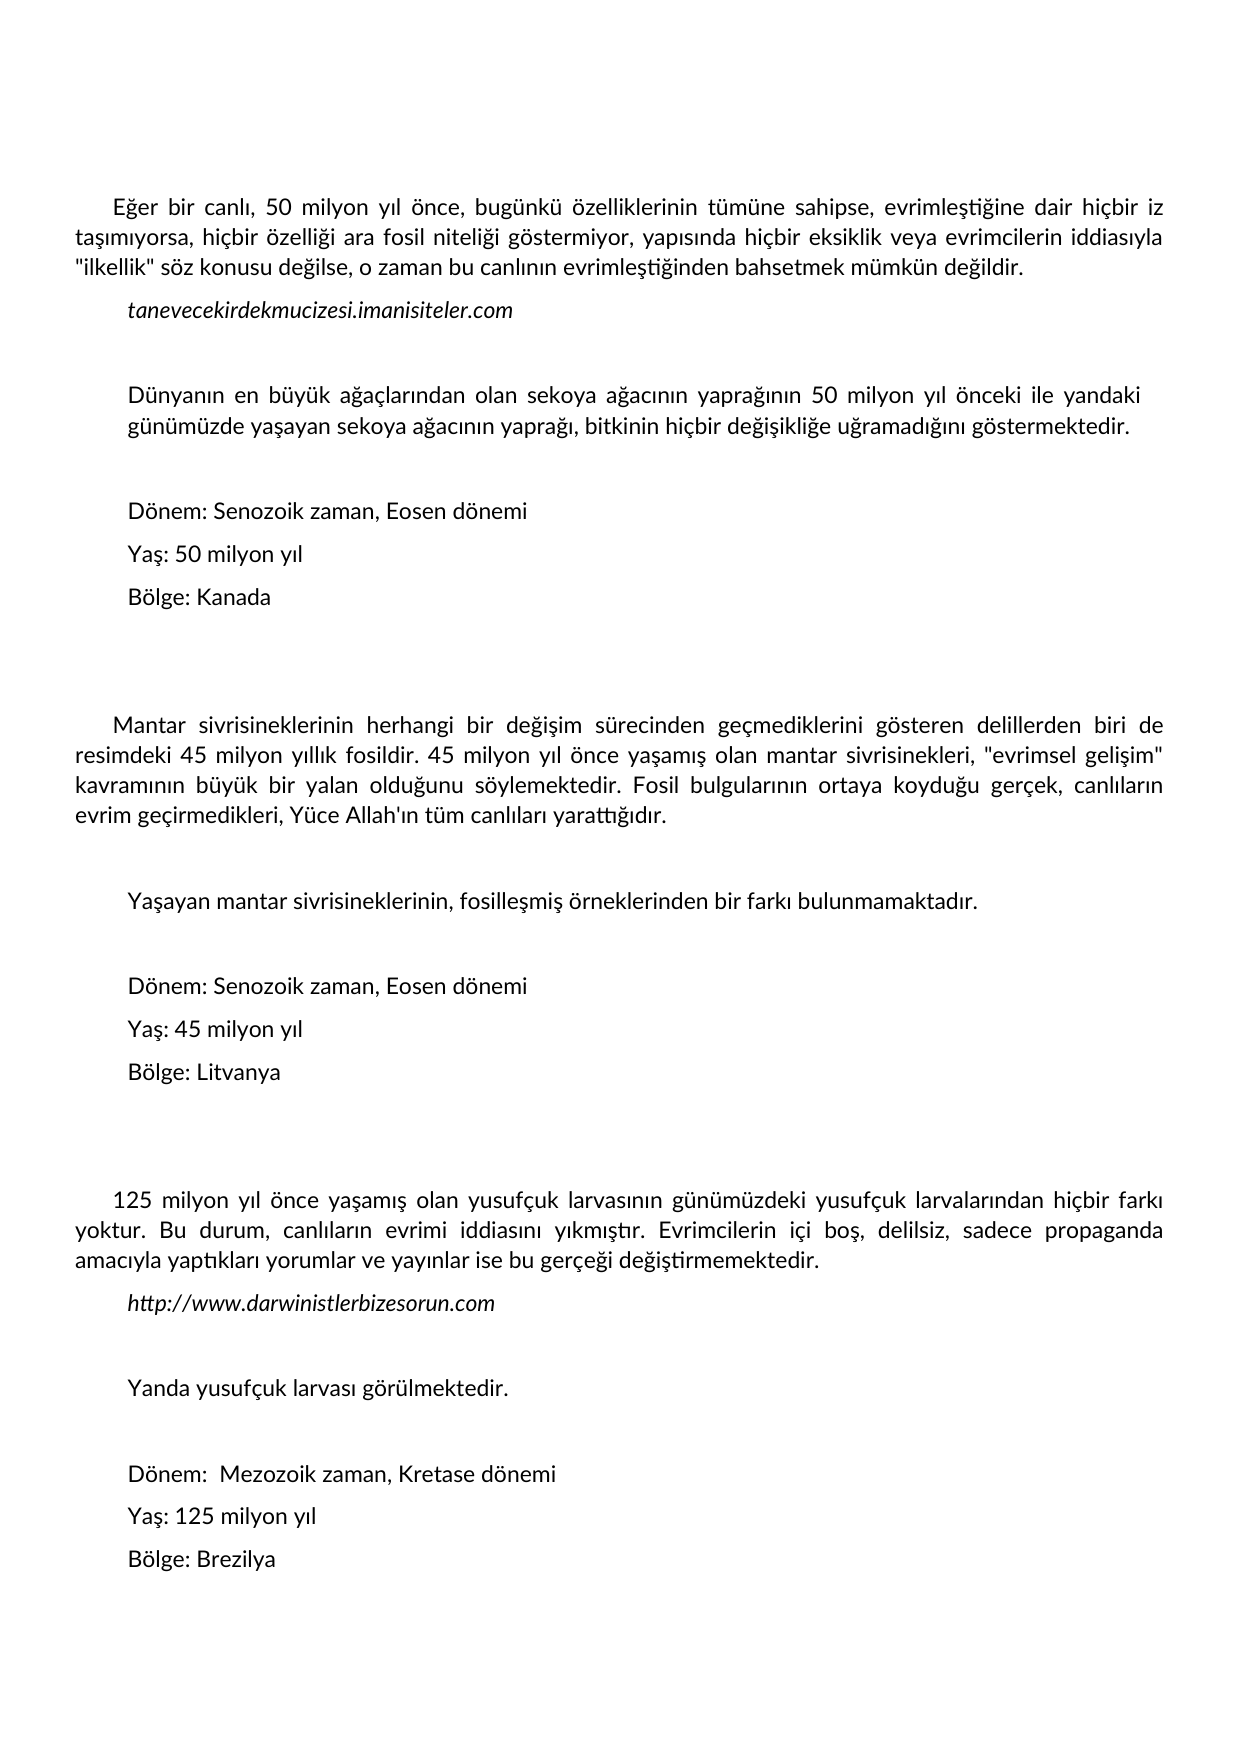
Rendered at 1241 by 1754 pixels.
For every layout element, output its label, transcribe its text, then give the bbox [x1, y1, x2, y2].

text Dönem: Senozoik zaman, Eosen dönemi [127, 972, 1143, 999]
text Bölge: Kanada [127, 582, 1143, 610]
text Bölge: Brezilya [127, 1545, 1143, 1572]
text http://www.darwinistlerbizesorun.com [127, 1288, 1143, 1316]
text Yanda yusufçuk larvası görülmektedir. [127, 1374, 1143, 1401]
text Dönem: Senozoik zaman, Eosen dönemi [127, 497, 1143, 524]
text Yaş: 45 milyon yıl [127, 1014, 1143, 1042]
text Dünyanın en büyük ağaçlarından olan sekoya ağacının yaprağının 50 milyon yıl önceki ile yandaki günümüzde yaşayan sekoya ağacının yaprağı, bitkinin hiçbir değişikliğe uğramadığını göstermektedir. [127, 381, 1143, 439]
text tanevecekirdekmucizesi.imanisiteler.com [127, 296, 1143, 323]
text Yaş: 125 milyon yıl [127, 1502, 1143, 1529]
text 125 milyon yıl önce yaşamış olan yusufçuk larvasının günümüzdeki yusufçuk larvalarından hiçbir farkı yoktur. Bu durum, canlıların evrimi iddiasını yıkmıştır. Evrimcilerin içi boş, delilsiz, sadece propaganda amacıyla yaptıkları yorumlar ve yayınlar ise bu gerçeği değiştirmemektedir. [75, 1185, 1165, 1273]
text Mantar sivrisineklerinin herhangi bir değişim sürecinden geçmediklerini gösteren delillerden biri de resimdeki 45 milyon yıllık fosildir. 45 milyon yıl önce yaşamış olan mantar sivrisinekleri, "evrimsel gelişim" kavramının büyük bir yalan olduğunu söylemektedir. Fosil bulgularının ortaya koyduğu gerçek, canlıların evrim geçirmedikleri, Yüce Allah'ın tüm canlıları yarattığıdır. [75, 710, 1165, 828]
text Bölge: Litvanya [127, 1057, 1143, 1085]
text Dönem: Mezozoik zaman, Kretase dönemi [127, 1459, 1143, 1487]
text Yaş: 50 milyon yıl [127, 539, 1143, 567]
text Yaşayan mantar sivrisineklerinin, fosilleşmiş örneklerinden bir farkı bulunmamaktadır. [127, 886, 1143, 914]
text Eğer bir canlı, 50 milyon yıl önce, bugünkü özelliklerinin tümüne sahipse, evrimleştiğine dair hiçbir iz taşımıyorsa, hiçbir özelliği ara fosil niteliği göstermiyor, yapısında hiçbir eksiklik veya evrimcilerin iddiasıyla "ilkellik" söz konusu değilse, o zaman bu canlının evrimleştiğinden bahsetmek mümkün değildir. [75, 193, 1165, 281]
